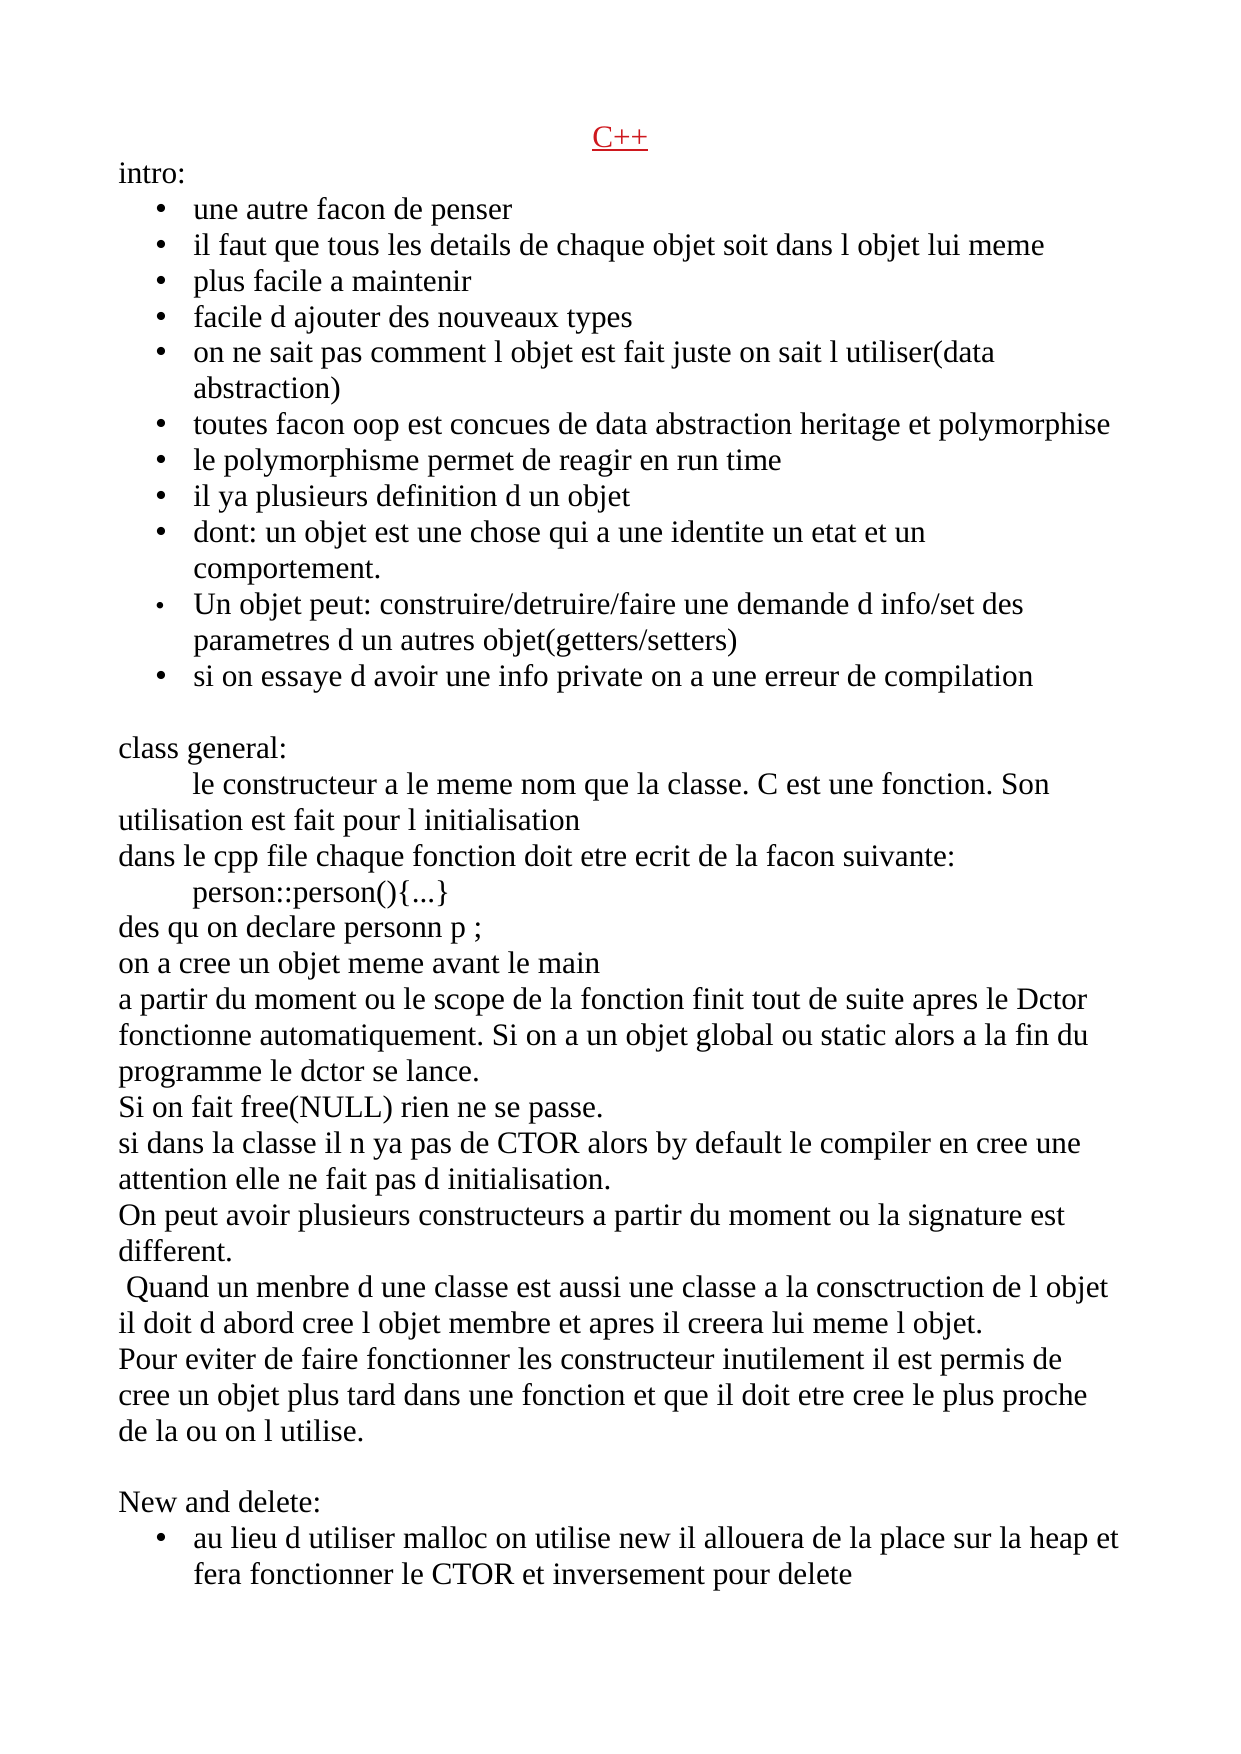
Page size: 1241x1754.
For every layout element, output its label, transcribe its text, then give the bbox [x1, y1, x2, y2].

text intro: [118, 154, 1122, 190]
list plus facile a maintenir [156, 262, 1122, 298]
text On peut avoir plusieurs constructeurs a partir du moment ou la signature est different. [118, 1196, 1122, 1268]
text New and delete: [118, 1484, 1122, 1520]
text Pour eviter de faire fonctionner les constructeur inutilement il est permis de cree un objet plus tard dans une fonction et que il doit etre cree le plus proche de la ou on l utilise. [118, 1340, 1122, 1448]
list il faut que tous les details de chaque objet soit dans l objet lui meme [156, 226, 1122, 262]
list facile d ajouter des nouveaux types [156, 298, 1122, 334]
text class general: [118, 729, 1122, 765]
text le constructeur a le meme nom que la classe. C est une fonction. Son utilisation est fait pour l initialisation [118, 765, 1122, 837]
text on a cree un objet meme avant le main [118, 945, 1122, 981]
list il ya plusieurs definition d un objet [156, 477, 1122, 513]
list dont: un objet est une chose qui a une identite un etat et un comportement. [156, 513, 1122, 585]
list au lieu d utiliser malloc on utilise new il allouera de la place sur la heap et fera fonctionner le CTOR et inversement pour delete [156, 1520, 1122, 1592]
text si dans la classe il n ya pas de CTOR alors by default le compiler en cree une attention elle ne fait pas d initialisation. [118, 1124, 1122, 1196]
text dans le cpp file chaque fonction doit etre ecrit de la facon suivante: [118, 837, 1122, 873]
list toutes facon oop est concues de data abstraction heritage et polymorphise [156, 406, 1122, 442]
text a partir du moment ou le scope de la fonction finit tout de suite apres le Dctor fonctionne automatiquement. Si on a un objet global ou static alors a la fin du programme le dctor se lance. [118, 981, 1122, 1088]
list si on essaye d avoir une info private on a une erreur de compilation [156, 657, 1122, 693]
text Quand un menbre d une classe est aussi une classe a la consctruction de l objet il doit d abord cree l objet membre et apres il creera lui meme l objet. [118, 1268, 1122, 1340]
text des qu on declare personn p ; [118, 909, 1122, 945]
text person::person(){...} [118, 873, 1122, 909]
list le polymorphisme permet de reagir en run time [156, 442, 1122, 477]
list Un objet peut: construire/detruire/faire une demande d info/set des parametres d un autres objet(getters/setters) [156, 585, 1122, 657]
list on ne sait pas comment l objet est fait juste on sait l utiliser(data abstraction) [156, 334, 1122, 406]
text Si on fait free(NULL) rien ne se passe. [118, 1088, 1122, 1124]
text C++ [118, 118, 1122, 154]
list une autre facon de penser [156, 190, 1122, 226]
